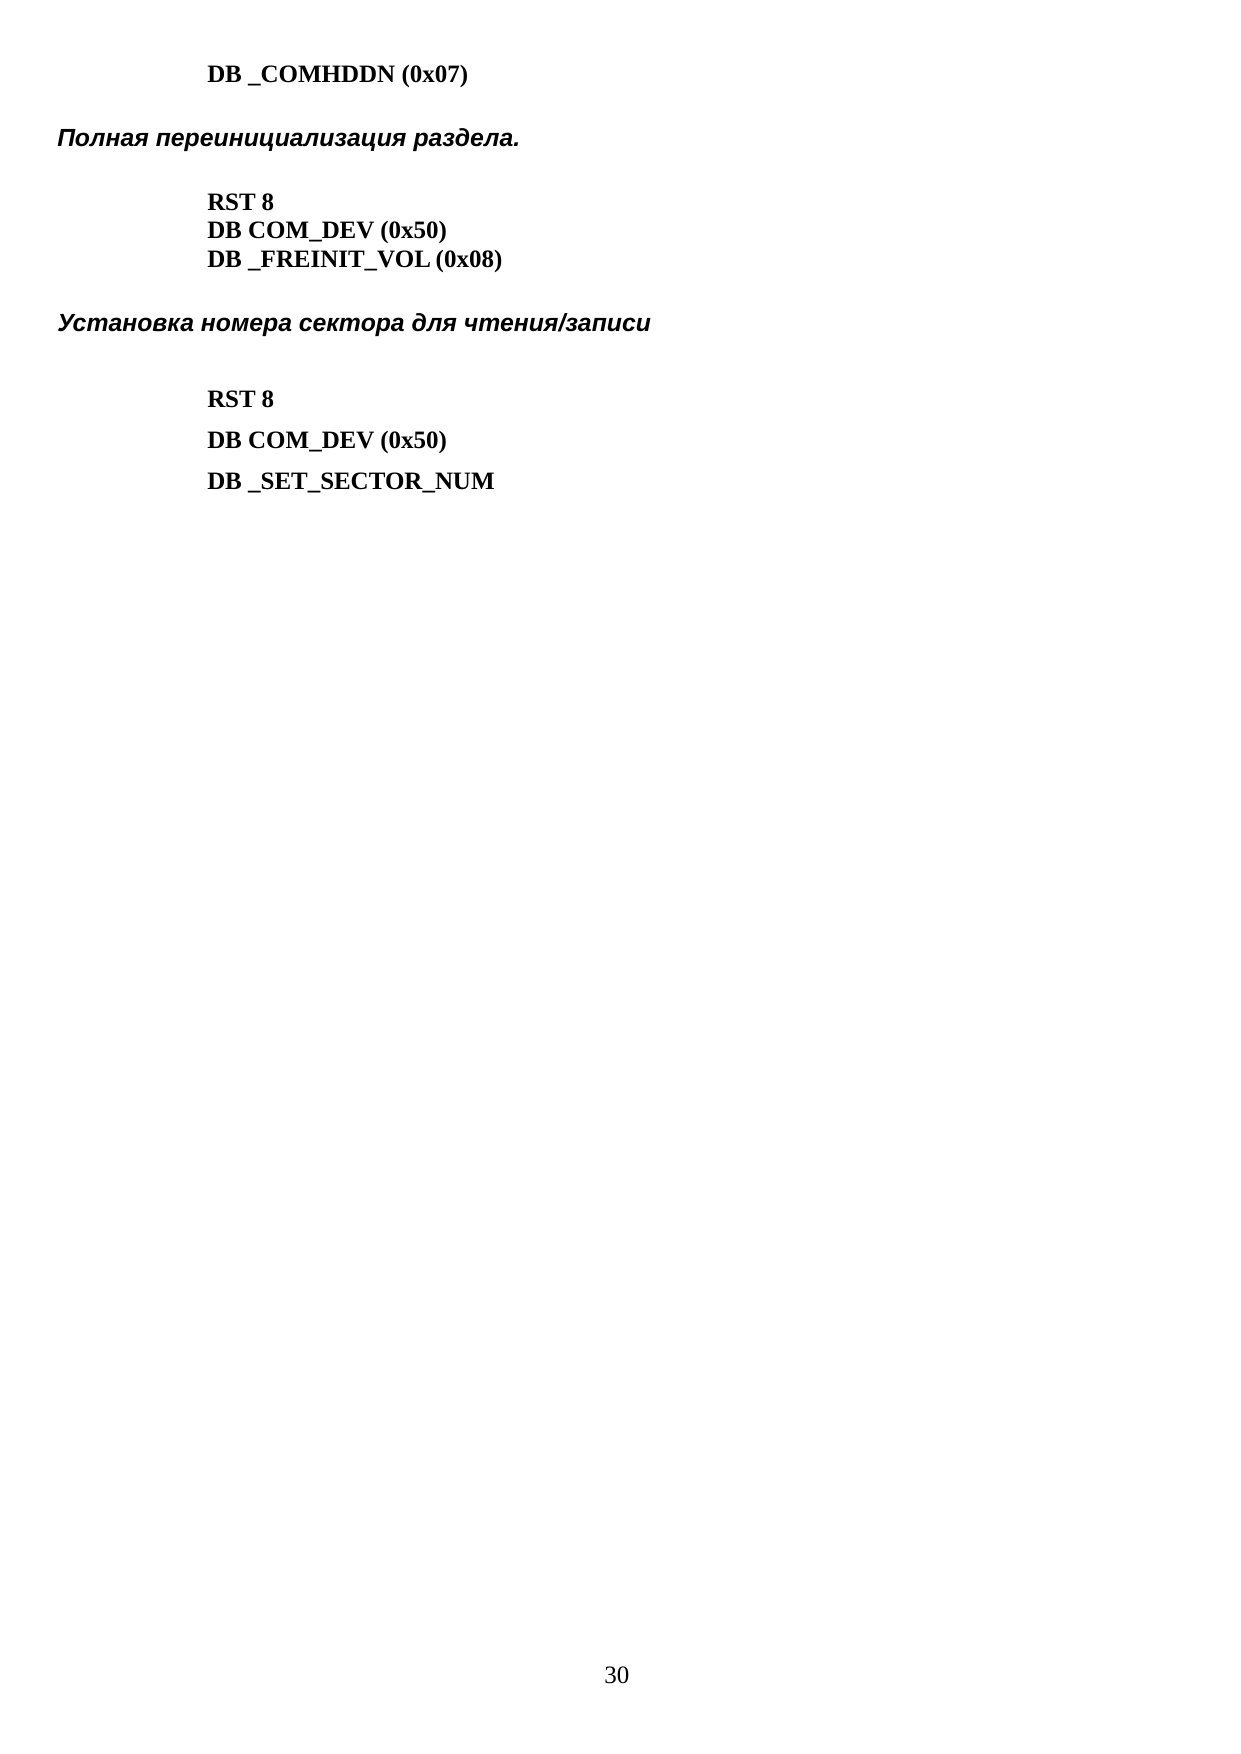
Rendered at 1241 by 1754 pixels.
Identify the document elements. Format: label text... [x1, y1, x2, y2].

text DB _SET_SECTOR_NUM [57, 466, 1176, 495]
text RST 8 [57, 187, 1176, 215]
subtitle Полная переинициализация раздела. [57, 123, 1176, 152]
text DB _FREINIT_VOL (0x08) [57, 244, 1176, 273]
text RST 8 [57, 384, 1176, 413]
text DB COM_DEV (0x50) [57, 425, 1176, 454]
text DB COM_DEV (0x50) [57, 215, 1176, 244]
text DB _COMHDDN (0x07) [57, 59, 1176, 88]
subtitle Установка номера сектора для чтения/записи [57, 308, 1176, 336]
